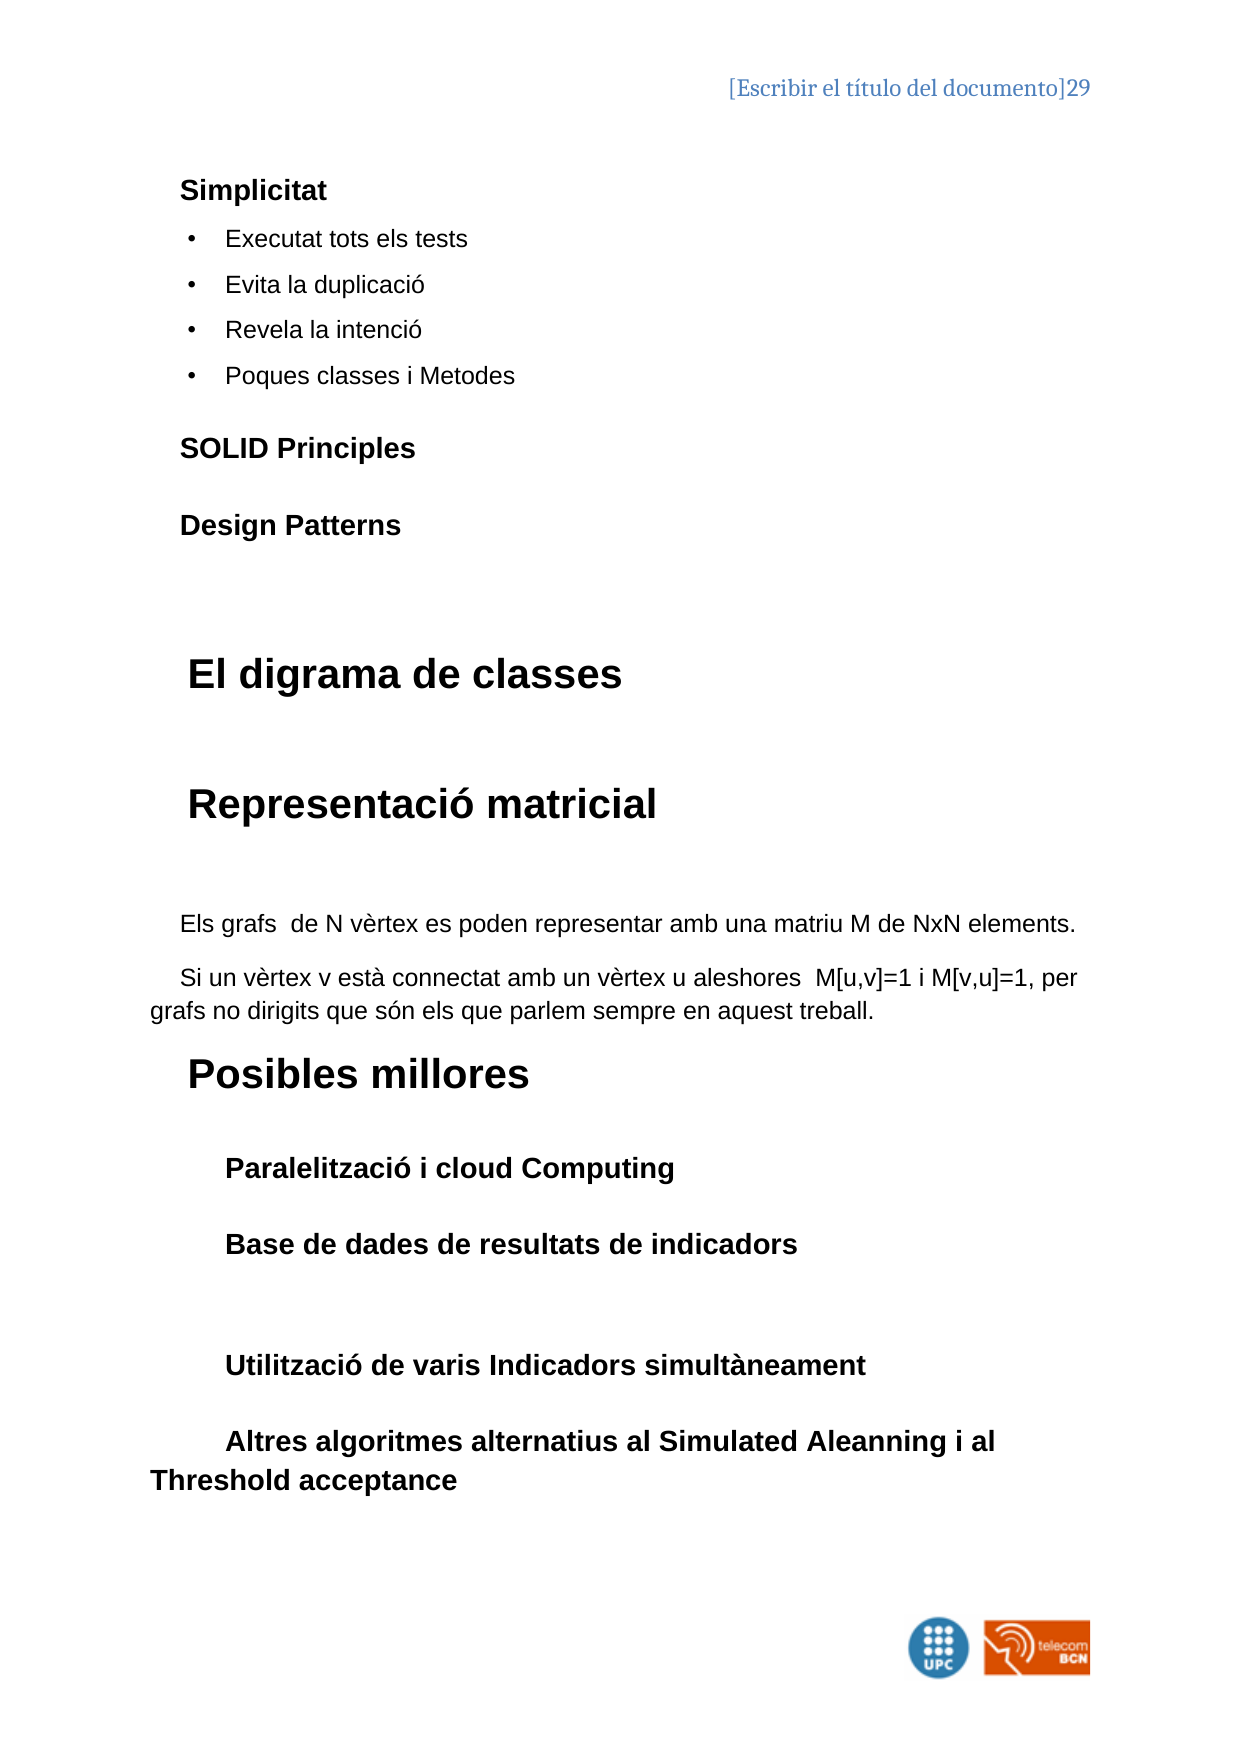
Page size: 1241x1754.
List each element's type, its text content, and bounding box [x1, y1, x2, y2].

subtitle Utilització de varis Indicadors simultàneament [150, 1348, 1090, 1382]
subtitle Altres algoritmes alternatius al Simulated Aleanning i al Threshold acceptance [150, 1424, 1090, 1497]
subtitle Base de dades de resultats de indicadors [150, 1227, 1090, 1260]
list Executat tots els tests [187, 224, 1090, 253]
subtitle SOLID Principles [150, 431, 1090, 465]
subtitle Design Patterns [150, 507, 1090, 541]
text Els grafs de N vèrtex es poden representar amb una matriu M de NxN elements. [150, 909, 1090, 938]
subtitle Simplicitat [150, 173, 1090, 206]
subtitle El digrama de classes [187, 649, 1090, 697]
subtitle Representació matricial [187, 779, 1090, 827]
list Evita la duplicació [187, 269, 1090, 298]
picture [904, 1614, 1091, 1681]
subtitle Posibles millores [187, 1050, 1090, 1098]
text Si un vèrtex v està connectat amb un vèrtex u aleshores M[u,v]=1 i M[v,u]=1, per grafs no dirigits que són els que parlem sempre en aquest treball. [150, 963, 1090, 1025]
subtitle Paralelització i cloud Computing [150, 1151, 1090, 1184]
list Revela la intenció [187, 315, 1090, 344]
list Poques classes i Metodes [187, 361, 1090, 390]
